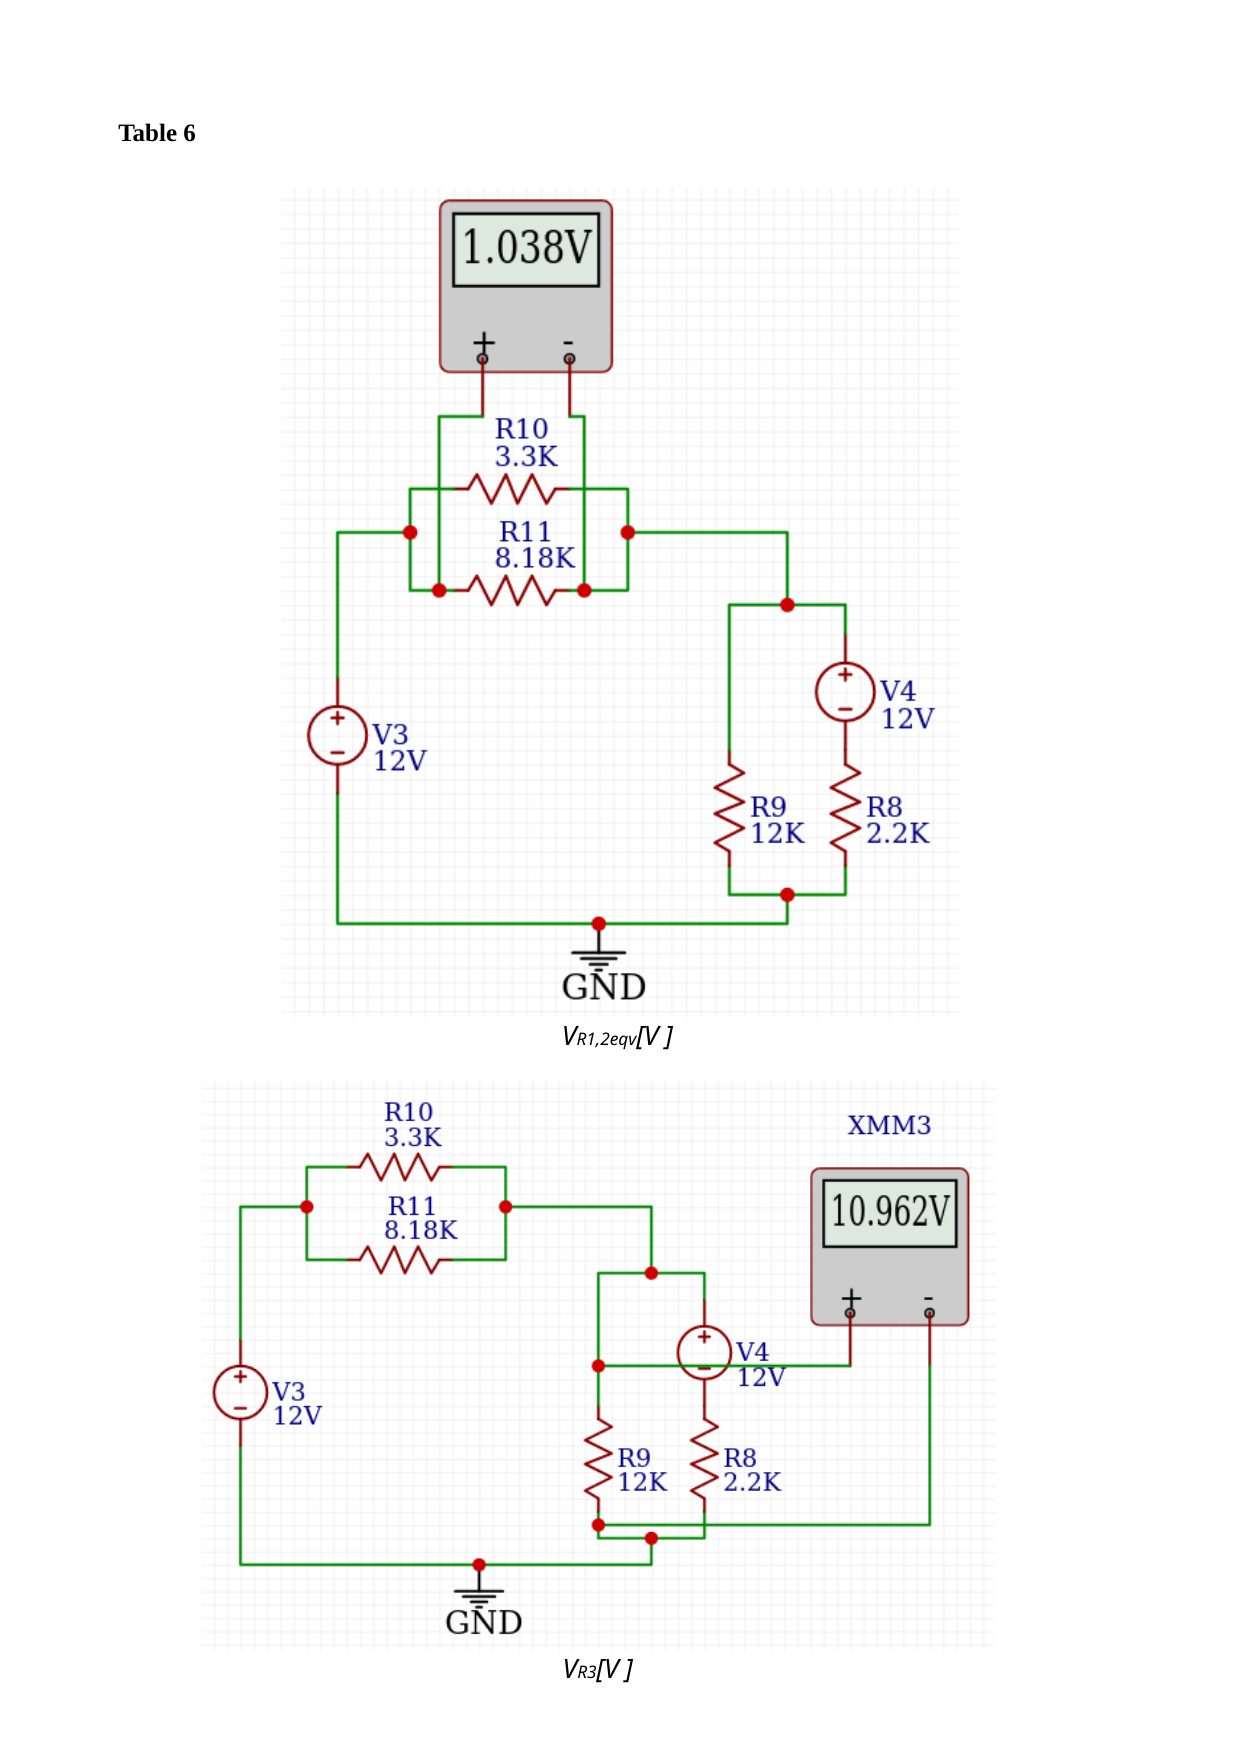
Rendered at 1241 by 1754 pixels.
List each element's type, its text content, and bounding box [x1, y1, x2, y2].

picture [281, 188, 960, 1017]
text Table 6 [118, 118, 1122, 147]
picture [202, 1080, 996, 1650]
text VR3[V ] [202, 1650, 996, 1686]
text VR1,2eqv[V ] [281, 1017, 959, 1053]
